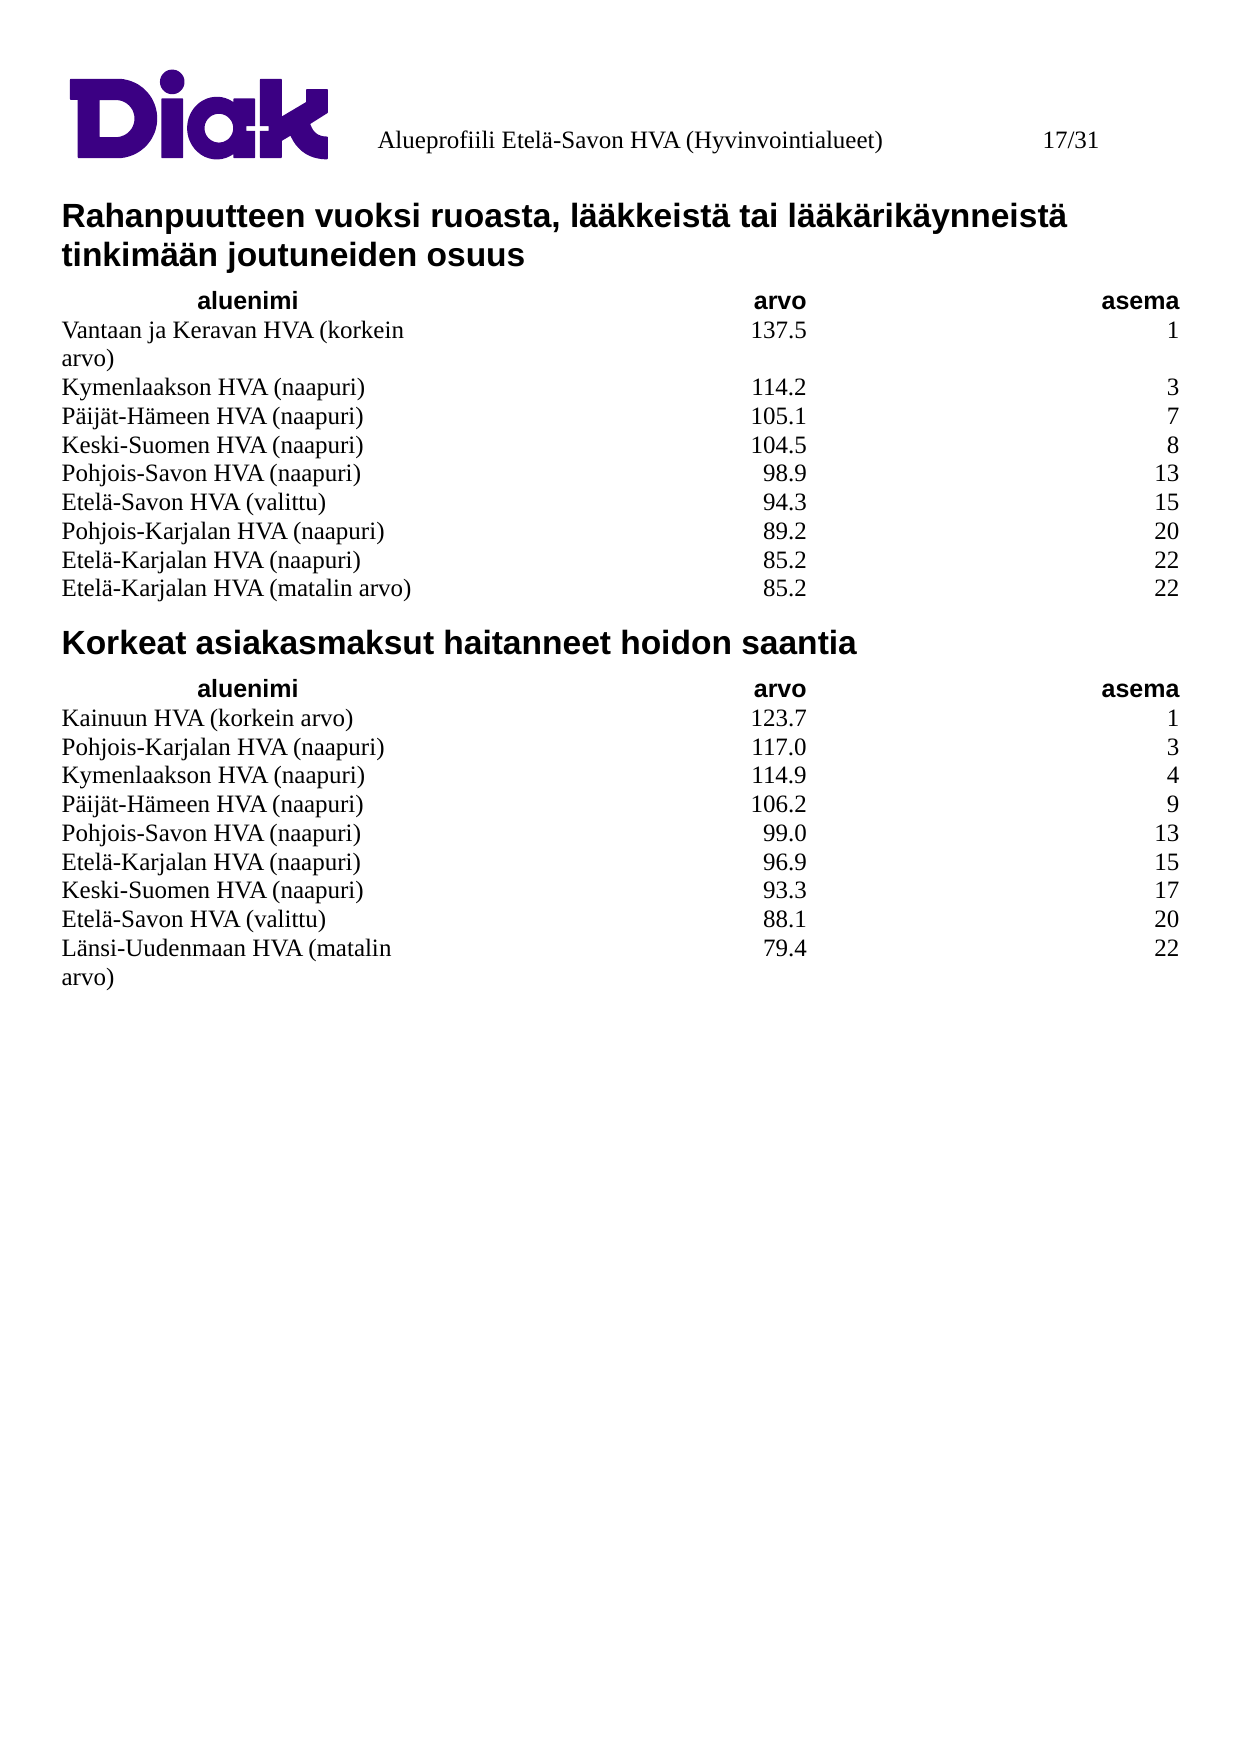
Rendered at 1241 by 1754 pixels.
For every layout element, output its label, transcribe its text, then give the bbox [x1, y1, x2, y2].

table_cell Pohjois-Savon HVA (naapuri) [61, 459, 434, 487]
table_cell 8 [806, 430, 1179, 458]
table_cell 106.2 [434, 789, 806, 818]
table_cell 85.2 [434, 545, 806, 573]
subtitle Korkeat asiakasmaksut haitanneet hoidon saantia [61, 623, 1179, 662]
table_cell Etelä-Karjalan HVA (matalin arvo) [61, 574, 434, 602]
table_header asema [806, 674, 1179, 703]
table_cell Pohjois-Karjalan HVA (naapuri) [61, 732, 434, 760]
subtitle Rahanpuutteen vuoksi ruoasta, lääkkeistä tai lääkärikäynneistä tinkimään joutuneiden osuus [61, 196, 1179, 273]
table_cell 20 [806, 516, 1179, 545]
table_cell Pohjois-Karjalan HVA (naapuri) [61, 516, 434, 545]
table_cell 1 [806, 315, 1179, 372]
table_cell 1 [806, 703, 1179, 732]
table_cell 4 [806, 760, 1179, 789]
table_cell 17 [806, 875, 1179, 904]
table_cell 104.5 [434, 430, 806, 458]
table_cell 98.9 [434, 459, 806, 487]
table_cell Etelä-Savon HVA (valittu) [61, 487, 434, 516]
table_header asema [806, 286, 1179, 315]
table_cell 13 [806, 459, 1179, 487]
table_cell 15 [806, 847, 1179, 875]
table_cell Etelä-Karjalan HVA (naapuri) [61, 847, 434, 875]
table_cell 93.3 [434, 875, 806, 904]
table_cell 88.1 [434, 904, 806, 933]
table_cell 105.1 [434, 401, 806, 430]
table_header arvo [434, 286, 806, 315]
table_cell 22 [806, 574, 1179, 602]
table_cell 89.2 [434, 516, 806, 545]
table_header arvo [434, 674, 806, 703]
table_cell 22 [806, 933, 1179, 990]
table_cell 99.0 [434, 818, 806, 847]
table_header aluenimi [61, 674, 434, 703]
table_cell 7 [806, 401, 1179, 430]
table_cell Etelä-Karjalan HVA (naapuri) [61, 545, 434, 573]
table_cell 114.9 [434, 760, 806, 789]
table_cell Keski-Suomen HVA (naapuri) [61, 430, 434, 458]
table_cell 117.0 [434, 732, 806, 760]
table_cell Keski-Suomen HVA (naapuri) [61, 875, 434, 904]
table_cell 20 [806, 904, 1179, 933]
table_cell Länsi-Uudenmaan HVA (matalin arvo) [61, 933, 434, 990]
table_cell 96.9 [434, 847, 806, 875]
table_cell Vantaan ja Keravan HVA (korkein arvo) [61, 315, 434, 372]
table_cell 137.5 [434, 315, 806, 372]
table_cell 94.3 [434, 487, 806, 516]
table_cell Päijät-Hämeen HVA (naapuri) [61, 401, 434, 430]
table_cell 79.4 [434, 933, 806, 990]
table_cell Kymenlaakson HVA (naapuri) [61, 760, 434, 789]
table_cell 22 [806, 545, 1179, 573]
table_header aluenimi [61, 286, 434, 315]
table_cell Kainuun HVA (korkein arvo) [61, 703, 434, 732]
table_cell 114.2 [434, 372, 806, 401]
table_cell 3 [806, 372, 1179, 401]
table_cell Etelä-Savon HVA (valittu) [61, 904, 434, 933]
table_cell 9 [806, 789, 1179, 818]
table_cell Pohjois-Savon HVA (naapuri) [61, 818, 434, 847]
table_cell Päijät-Hämeen HVA (naapuri) [61, 789, 434, 818]
table_cell 85.2 [434, 574, 806, 602]
table_cell 15 [806, 487, 1179, 516]
table_cell Kymenlaakson HVA (naapuri) [61, 372, 434, 401]
table_cell 3 [806, 732, 1179, 760]
table_cell 13 [806, 818, 1179, 847]
table_cell 123.7 [434, 703, 806, 732]
